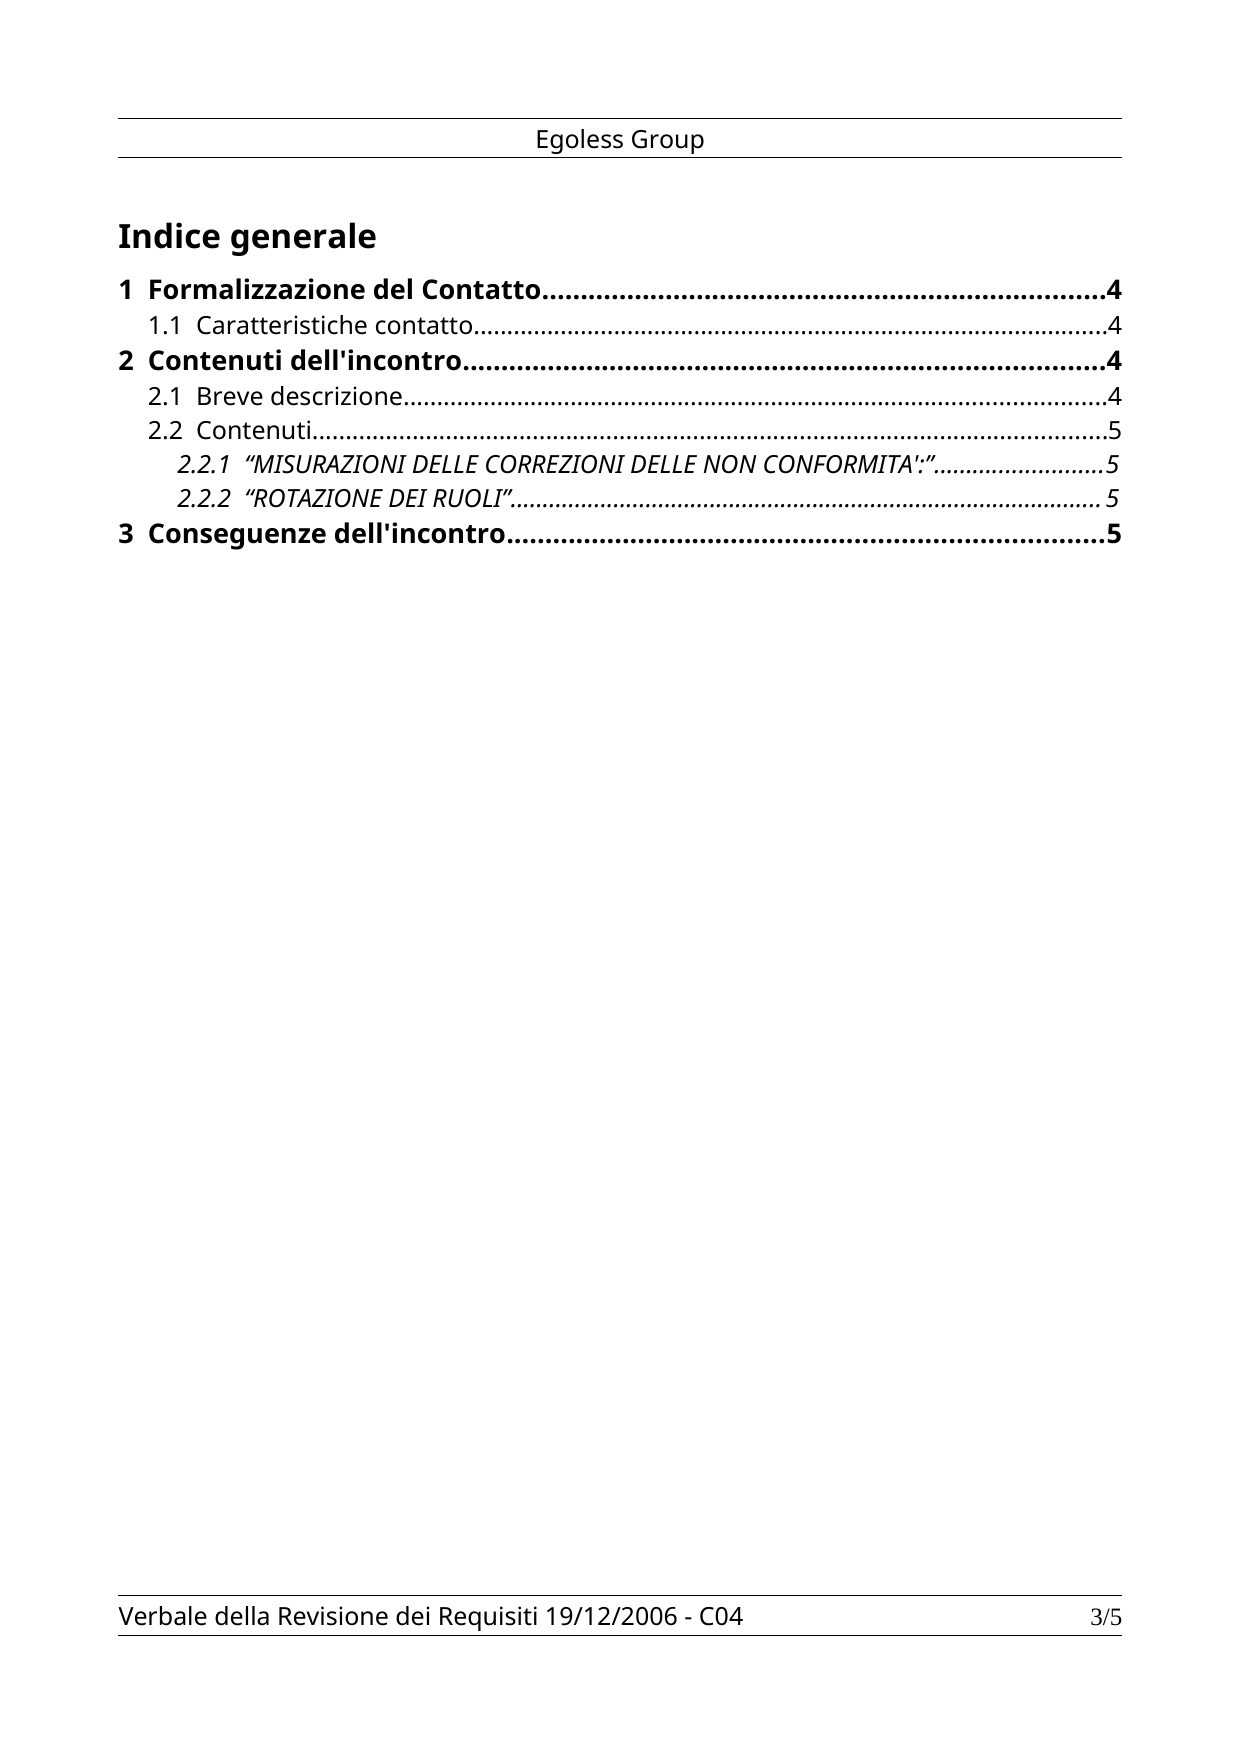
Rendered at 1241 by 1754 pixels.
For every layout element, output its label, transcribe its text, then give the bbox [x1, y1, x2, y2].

text 1.1 Caratteristiche contatto 4 [148, 308, 1122, 342]
text 2 Contenuti dell'incontro 4 [118, 342, 1122, 379]
text 2.2.2 “ROTAZIONE DEI RUOLI” 5 [177, 481, 1122, 515]
text 2.2 Contenuti 5 [148, 413, 1122, 447]
text 2.2.1 “MISURAZIONI DELLE CORREZIONI DELLE NON CONFORMITA':” 5 [177, 447, 1122, 481]
text 2.1 Breve descrizione 4 [148, 379, 1122, 413]
text 1 Formalizzazione del Contatto 4 [118, 271, 1122, 308]
text 3 Conseguenze dell'incontro 5 [118, 515, 1122, 552]
subtitle Indice generale [118, 213, 1122, 258]
